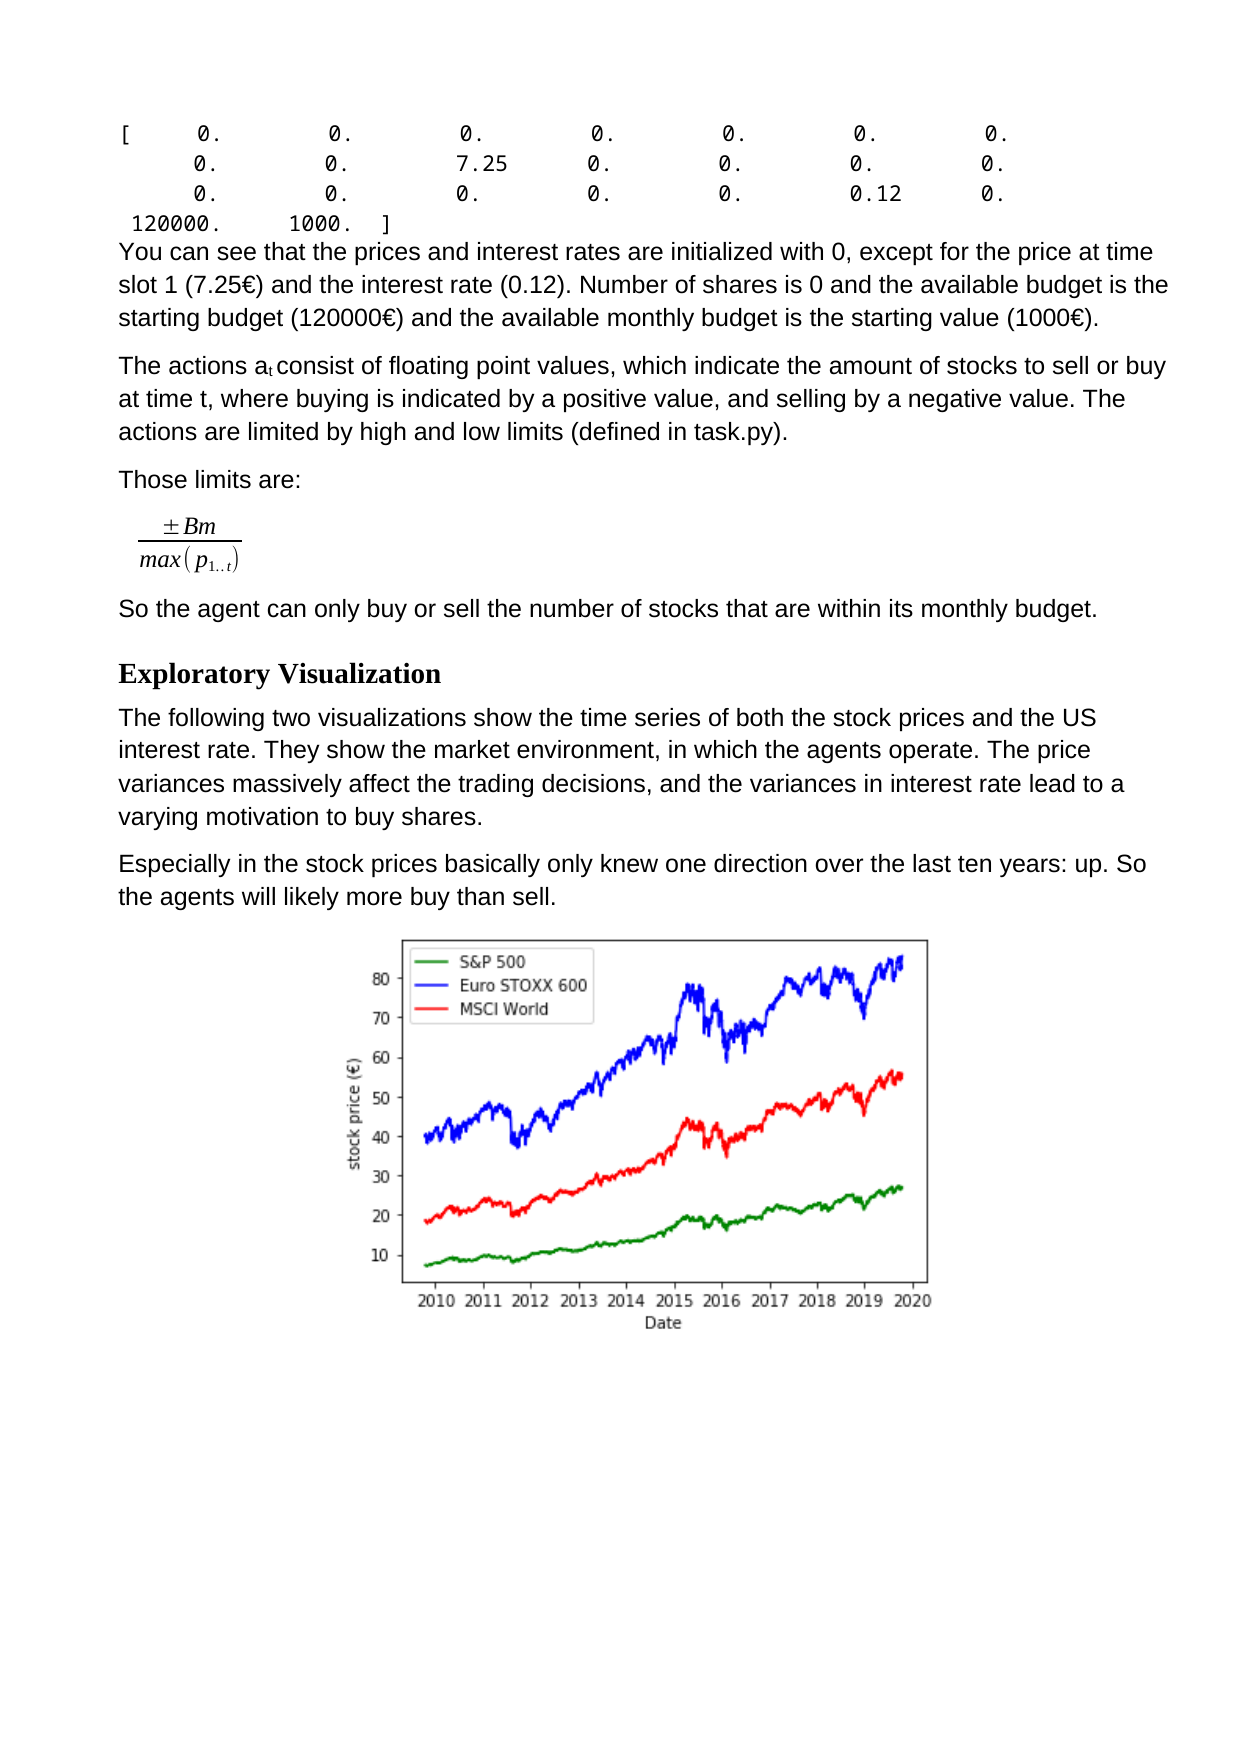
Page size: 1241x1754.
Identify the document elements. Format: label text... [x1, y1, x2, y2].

text 120000. 1000. ] [118, 207, 1181, 237]
picture [333, 929, 966, 1332]
text You can see that the prices and interest rates are initialized with 0, except for the price at time slot 1 (7.25€) and the interest rate (0.12). Number of shares is 0 and the available budget is the starting budget (120000€) and the available monthly budget is the starting value (1000€). [118, 237, 1181, 332]
text Especially in the stock prices basically only knew one direction over the last ten years: up. So the agents will likely more buy than sell. [118, 849, 1181, 911]
text 0. 0. 0. 0. 0. 0.12 0. [118, 178, 1181, 207]
text So the agent can only buy or sell the number of stocks that are within its monthly budget. [118, 594, 1181, 623]
text Those limits are: [118, 464, 1181, 493]
text The actions at consist of floating point values, which indicate the amount of stocks to sell or buy at time t, where buying is indicated by a positive value, and selling by a negative value. The actions are limited by high and low limits (defined in task.py). [118, 351, 1181, 446]
text [ 0. 0. 0. 0. 0. 0. 0. [118, 118, 1181, 148]
text 0. 0. 7.25 0. 0. 0. 0. [118, 148, 1181, 178]
subtitle Exploratory Visualization [118, 656, 1181, 690]
text The following two visualizations show the time series of both the stock prices and the US interest rate. They show the market environment, in which the agents operate. The price variances massively affect the trading decisions, and the variances in interest rate lead to a varying motivation to buy shares. [118, 702, 1181, 830]
